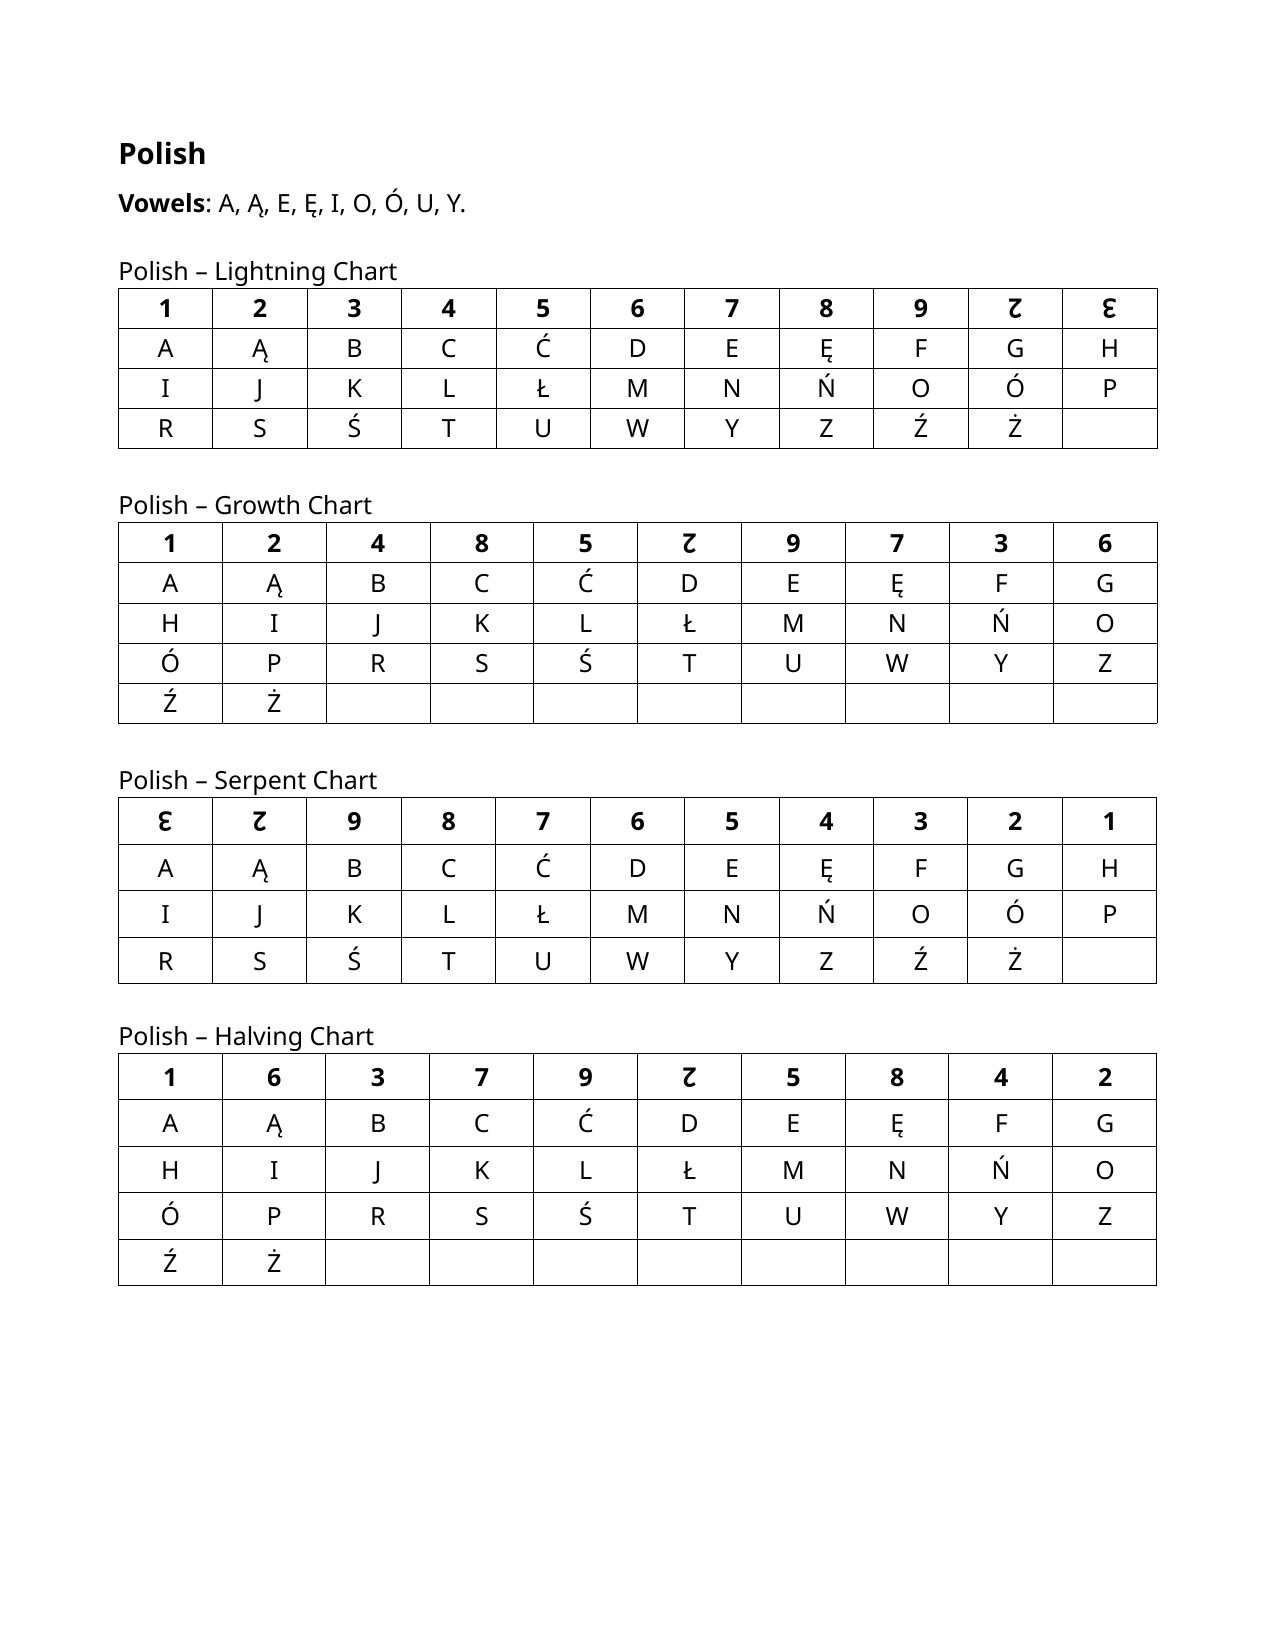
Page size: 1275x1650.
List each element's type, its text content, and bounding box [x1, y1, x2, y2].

table_cell Ą [213, 329, 307, 368]
table_cell C [430, 1100, 533, 1146]
table_cell H [1063, 329, 1157, 368]
table_cell Ń [780, 369, 873, 408]
table_cell A [119, 329, 212, 368]
table_header 4 [780, 798, 873, 843]
subtitle Polish [118, 133, 1157, 173]
table_header 9 [874, 289, 968, 328]
table_cell Ż [968, 938, 1062, 983]
table_cell O [1053, 1147, 1156, 1192]
table_cell Ą [223, 1100, 325, 1146]
table_cell B [326, 1100, 429, 1146]
table_cell Ł [638, 604, 741, 643]
table_cell I [223, 604, 326, 643]
table_cell [431, 684, 533, 723]
text Vowels: A, Ą, E, Ę, I, O, Ó, U, Y. [118, 185, 1157, 219]
table_cell K [431, 604, 533, 643]
table_header 3 [308, 289, 401, 328]
table_cell Ę [846, 563, 949, 602]
table_cell Ś [534, 1193, 637, 1239]
table_cell T [638, 644, 741, 683]
table_cell [534, 684, 637, 723]
table_cell H [119, 1147, 222, 1192]
table_cell U [497, 409, 590, 448]
table_cell Ą [223, 563, 326, 602]
table_cell M [591, 369, 684, 408]
table_header 4 [949, 1054, 1052, 1099]
table_cell Ź [119, 1240, 222, 1285]
table_cell A [119, 845, 212, 890]
text Polish – Growth Chart [118, 488, 1157, 522]
table_cell [949, 1240, 1052, 1285]
table_cell O [874, 369, 968, 408]
table_header ↊ [638, 1054, 741, 1099]
table_cell Y [685, 938, 779, 983]
table_cell K [308, 369, 401, 408]
table_header ↊ [213, 798, 306, 843]
table_header 6 [223, 1054, 325, 1099]
table_cell [638, 684, 741, 723]
table_cell A [119, 563, 222, 602]
table_cell F [874, 329, 968, 368]
table_cell Ó [119, 644, 222, 683]
table_cell G [968, 845, 1062, 890]
table_cell Ć [534, 563, 637, 602]
table_header 5 [497, 289, 590, 328]
table_cell Ę [846, 1100, 948, 1146]
table_header 7 [496, 798, 590, 843]
table_cell [638, 1240, 741, 1285]
table_cell D [591, 329, 684, 368]
table_cell Ł [496, 891, 590, 937]
table_cell Ń [780, 891, 873, 937]
table_cell M [742, 1147, 845, 1192]
table_cell Ć [496, 845, 590, 890]
table_header 5 [685, 798, 779, 843]
table_cell R [119, 938, 212, 983]
table_cell [1063, 409, 1157, 448]
table_cell Y [685, 409, 779, 448]
table_cell B [327, 563, 430, 602]
table_cell P [1063, 891, 1156, 937]
table_header 1 [119, 523, 222, 562]
table_cell Ó [968, 891, 1062, 937]
table_cell F [949, 1100, 1052, 1146]
table_cell R [326, 1193, 429, 1239]
table_cell E [742, 563, 845, 602]
table_cell [326, 1240, 429, 1285]
text Polish – Lightning Chart [118, 253, 1157, 287]
table_cell N [685, 369, 779, 408]
table_cell S [213, 409, 307, 448]
table_cell N [846, 1147, 948, 1192]
table_cell K [307, 891, 401, 937]
table_cell O [874, 891, 967, 937]
table_cell [534, 1240, 637, 1285]
table_cell [430, 1240, 533, 1285]
table_cell B [307, 845, 401, 890]
table_cell G [1054, 563, 1157, 602]
table_header 1 [119, 1054, 222, 1099]
table_cell Ś [307, 938, 401, 983]
table_header 8 [402, 798, 495, 843]
table_cell E [685, 329, 779, 368]
table_header 2 [213, 289, 307, 328]
table_cell C [402, 845, 495, 890]
table_cell J [213, 891, 306, 937]
table_header 8 [846, 1054, 948, 1099]
table_cell K [430, 1147, 533, 1192]
table_header 8 [431, 523, 533, 562]
table_cell [846, 684, 949, 723]
table_cell R [327, 644, 430, 683]
table_header 6 [591, 798, 684, 843]
table_header ↊ [638, 523, 741, 562]
table_cell [1054, 684, 1157, 723]
table_cell Ź [119, 684, 222, 723]
table_cell D [638, 563, 741, 602]
table_cell I [119, 891, 212, 937]
table_cell O [1054, 604, 1157, 643]
table_cell Z [780, 938, 873, 983]
table_header 9 [742, 523, 845, 562]
table_cell L [534, 604, 637, 643]
table_cell Z [1053, 1193, 1156, 1239]
table_cell [1063, 938, 1156, 983]
table_header 1 [119, 289, 212, 328]
table_cell J [213, 369, 307, 408]
table_cell L [402, 891, 495, 937]
table_cell W [846, 644, 949, 683]
table_header 3 [874, 798, 967, 843]
table_cell U [742, 644, 845, 683]
table_cell T [402, 409, 496, 448]
table_cell P [223, 1193, 325, 1239]
table_header 9 [307, 798, 401, 843]
table_cell T [638, 1193, 741, 1239]
table_cell [846, 1240, 948, 1285]
table_cell [742, 684, 845, 723]
table_header 4 [402, 289, 496, 328]
table_header 8 [780, 289, 873, 328]
table_header ↋ [1063, 289, 1157, 328]
table_cell G [969, 329, 1062, 368]
table_header 1 [1063, 798, 1156, 843]
table_cell L [402, 369, 496, 408]
table_cell [1053, 1240, 1156, 1285]
table_cell [950, 684, 1053, 723]
table_cell S [431, 644, 533, 683]
table_cell Ś [534, 644, 637, 683]
table_cell Ę [780, 845, 873, 890]
table_header 9 [534, 1054, 637, 1099]
table_cell Z [1054, 644, 1157, 683]
table_header 4 [327, 523, 430, 562]
table_cell N [846, 604, 949, 643]
table_cell M [591, 891, 684, 937]
table_cell Ł [497, 369, 590, 408]
table_cell Ś [308, 409, 401, 448]
table_cell S [430, 1193, 533, 1239]
table_cell Ż [223, 1240, 325, 1285]
table_cell R [119, 409, 212, 448]
table_cell Ó [119, 1193, 222, 1239]
text Polish – Halving Chart [118, 1018, 1157, 1052]
table_cell I [119, 369, 212, 408]
table_cell [742, 1240, 845, 1285]
table_header 7 [685, 289, 779, 328]
table_header 7 [846, 523, 949, 562]
table_header 2 [1053, 1054, 1156, 1099]
table_cell Ó [969, 369, 1062, 408]
table_cell Ą [213, 845, 306, 890]
table_cell D [591, 845, 684, 890]
table_cell C [431, 563, 533, 602]
table_header ↊ [969, 289, 1062, 328]
table_cell Ź [874, 938, 967, 983]
table_cell Ń [949, 1147, 1052, 1192]
table_header 7 [430, 1054, 533, 1099]
table_cell J [326, 1147, 429, 1192]
table_header 3 [950, 523, 1053, 562]
table_cell S [213, 938, 306, 983]
table_header 6 [1054, 523, 1157, 562]
table_cell G [1053, 1100, 1156, 1146]
table_cell Y [950, 644, 1053, 683]
table_cell E [685, 845, 779, 890]
table_cell H [1063, 845, 1156, 890]
table_cell T [402, 938, 495, 983]
table_cell U [496, 938, 590, 983]
table_cell Y [949, 1193, 1052, 1239]
table_cell N [685, 891, 779, 937]
table_cell Ń [950, 604, 1053, 643]
table_cell L [534, 1147, 637, 1192]
table_cell P [223, 644, 326, 683]
table_cell U [742, 1193, 845, 1239]
table_cell Ł [638, 1147, 741, 1192]
table_header 5 [742, 1054, 845, 1099]
table_cell W [591, 938, 684, 983]
table_cell B [308, 329, 401, 368]
table_cell P [1063, 369, 1157, 408]
table_cell W [846, 1193, 948, 1239]
table_cell A [119, 1100, 222, 1146]
table_cell Ę [780, 329, 873, 368]
table_cell J [327, 604, 430, 643]
table_cell H [119, 604, 222, 643]
table_cell E [742, 1100, 845, 1146]
table_cell M [742, 604, 845, 643]
table_header 3 [326, 1054, 429, 1099]
table_cell Ć [497, 329, 590, 368]
table_header 5 [534, 523, 637, 562]
table_cell F [874, 845, 967, 890]
table_cell Ź [874, 409, 968, 448]
table_cell Z [780, 409, 873, 448]
table_header ↋ [119, 798, 212, 843]
table_cell Ż [223, 684, 326, 723]
table_cell Ż [969, 409, 1062, 448]
text Polish – Serpent Chart [118, 763, 1157, 797]
table_cell I [223, 1147, 325, 1192]
table_header 6 [591, 289, 684, 328]
table_cell W [591, 409, 684, 448]
table_header 2 [968, 798, 1062, 843]
table_cell C [402, 329, 496, 368]
table_cell [327, 684, 430, 723]
table_header 2 [223, 523, 326, 562]
table_cell F [950, 563, 1053, 602]
table_cell D [638, 1100, 741, 1146]
table_cell Ć [534, 1100, 637, 1146]
